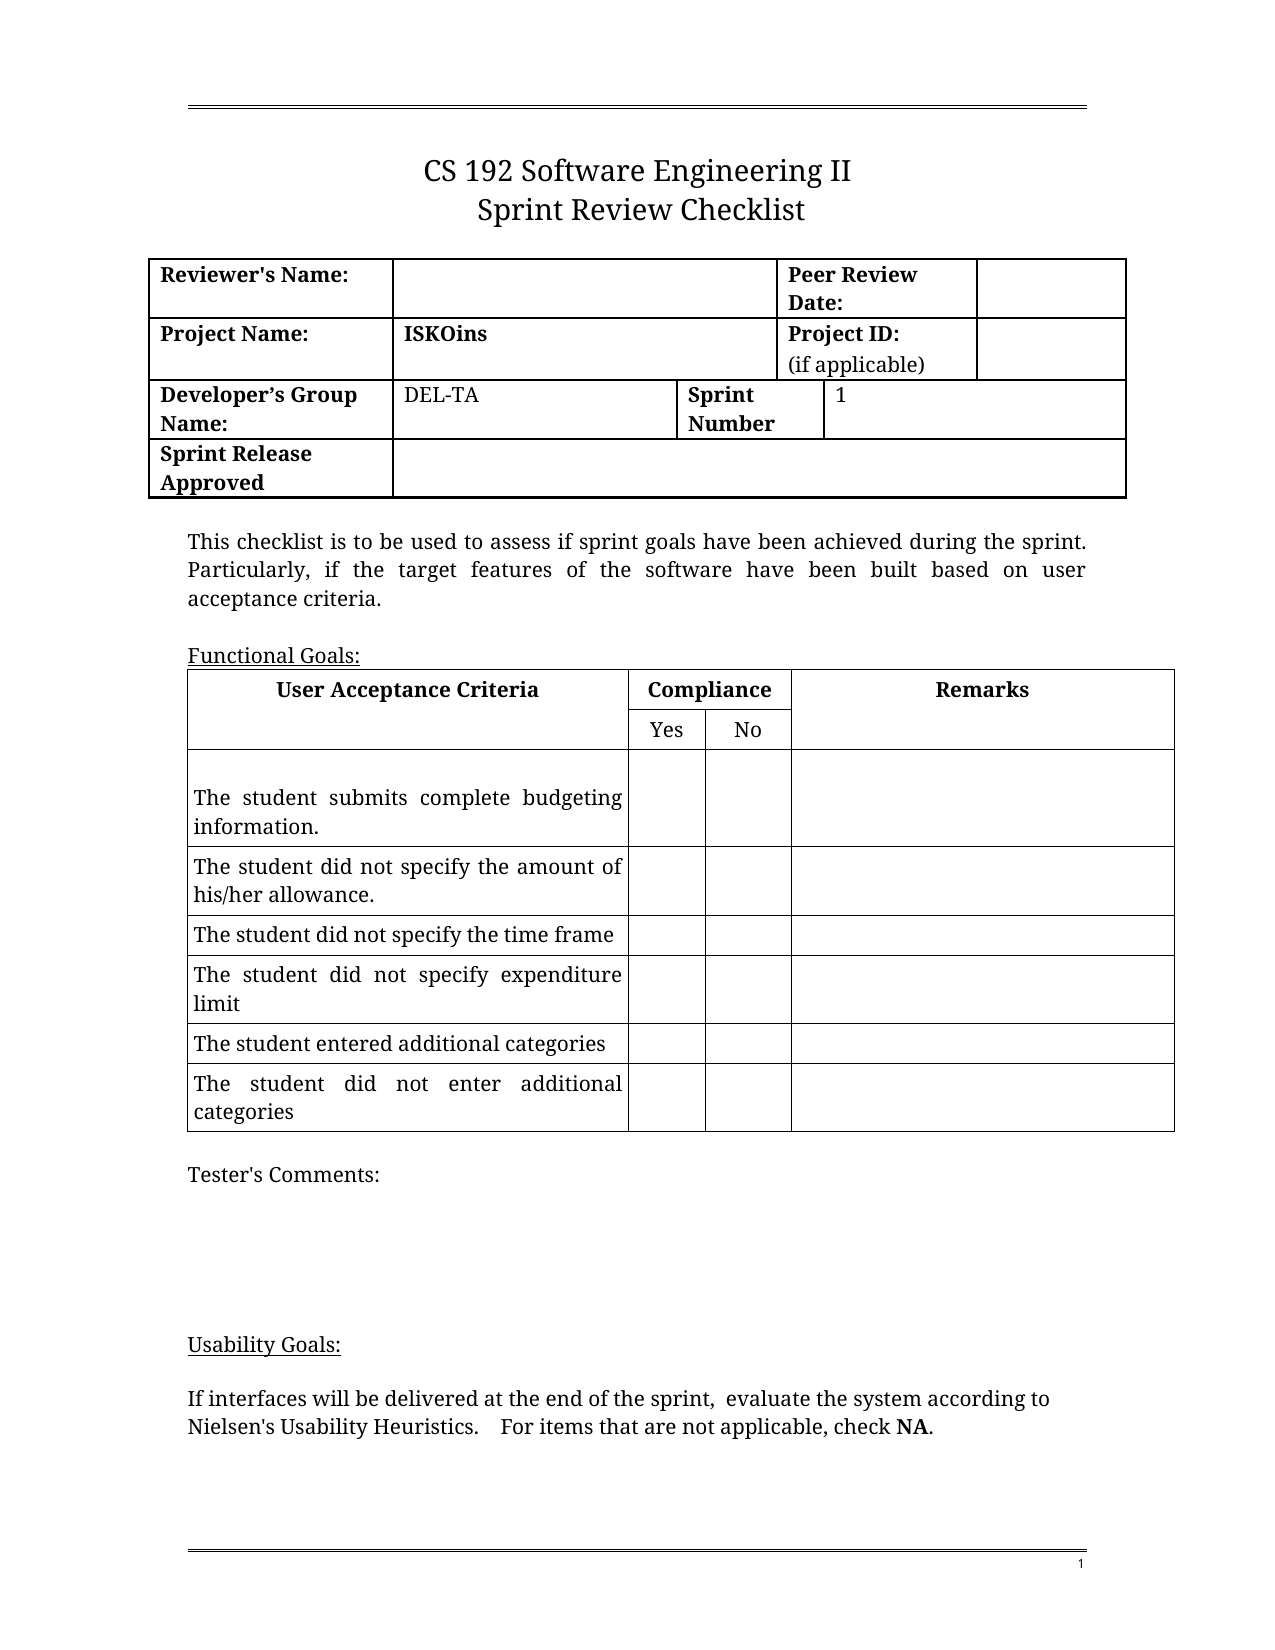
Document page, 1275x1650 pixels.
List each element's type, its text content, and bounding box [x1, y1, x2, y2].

table_header Reviewer's Name: [150, 260, 392, 317]
table_cell Sprint Number [678, 381, 823, 437]
table_cell [792, 847, 1174, 914]
table_cell No [706, 710, 791, 749]
table_cell [978, 319, 1125, 378]
table_cell [792, 750, 1174, 846]
table_cell Project ID: [778, 319, 976, 348]
table_cell The student did not specify the time frame [188, 916, 628, 954]
table_cell [394, 440, 1125, 496]
table_cell Yes [629, 710, 705, 749]
table_header [978, 260, 1125, 317]
table_cell ISKOins [394, 319, 776, 378]
table_cell [792, 1064, 1174, 1131]
table_cell [792, 916, 1174, 954]
table_header Peer Review Date: [778, 260, 976, 317]
text This checklist is to be used to assess if sprint goals have been achieved during the sprint. Particularly, if the target features of the software have been built based on user acceptance criteria. [187, 527, 1087, 612]
text Functional Goals: [187, 641, 1087, 669]
table_cell Developer’s Group Name: [150, 381, 392, 437]
table_cell 1 [825, 381, 1125, 437]
table_header [394, 260, 776, 317]
table_cell [706, 916, 791, 954]
table_cell [629, 1064, 705, 1131]
table_cell [706, 750, 791, 846]
table_header Compliance [629, 670, 791, 709]
table_cell [706, 1024, 791, 1063]
table_cell The student entered additional categories [188, 1024, 628, 1063]
table_cell [629, 847, 705, 914]
table_header Remarks [792, 670, 1174, 749]
table_cell Sprint Release Approved [150, 440, 392, 496]
table_cell [706, 847, 791, 914]
table_header User Acceptance Criteria [188, 670, 628, 749]
table_cell The student did not enter additional categories [188, 1064, 628, 1131]
table_cell Project Name: [150, 319, 392, 378]
table_cell The student submits complete budgeting information. [188, 750, 628, 846]
table_cell [706, 956, 791, 1023]
text Tester's Comments: [187, 1160, 1087, 1188]
table_cell [629, 956, 705, 1023]
table_cell [792, 956, 1174, 1023]
text Sprint Review Checklist [187, 190, 1087, 229]
table_cell [629, 1024, 705, 1063]
text Usability Goals: [187, 1331, 1087, 1359]
table_cell The student did not specify the amount of his/her allowance. [188, 847, 628, 914]
table_cell The student did not specify expenditure limit [188, 956, 628, 1023]
table_cell [629, 916, 705, 954]
table_cell [629, 750, 705, 846]
text CS 192 Software Engineering II [187, 150, 1087, 190]
table_cell [792, 1024, 1174, 1063]
subtitle If interfaces will be delivered at the end of the sprint, evaluate the system according to Nielsen's Usability Heuristics. For items that are not applicable, check NA. [187, 1384, 1087, 1441]
table_cell (if applicable) [778, 348, 976, 378]
table_cell DEL-TA [394, 381, 676, 437]
table_cell [706, 1064, 791, 1131]
